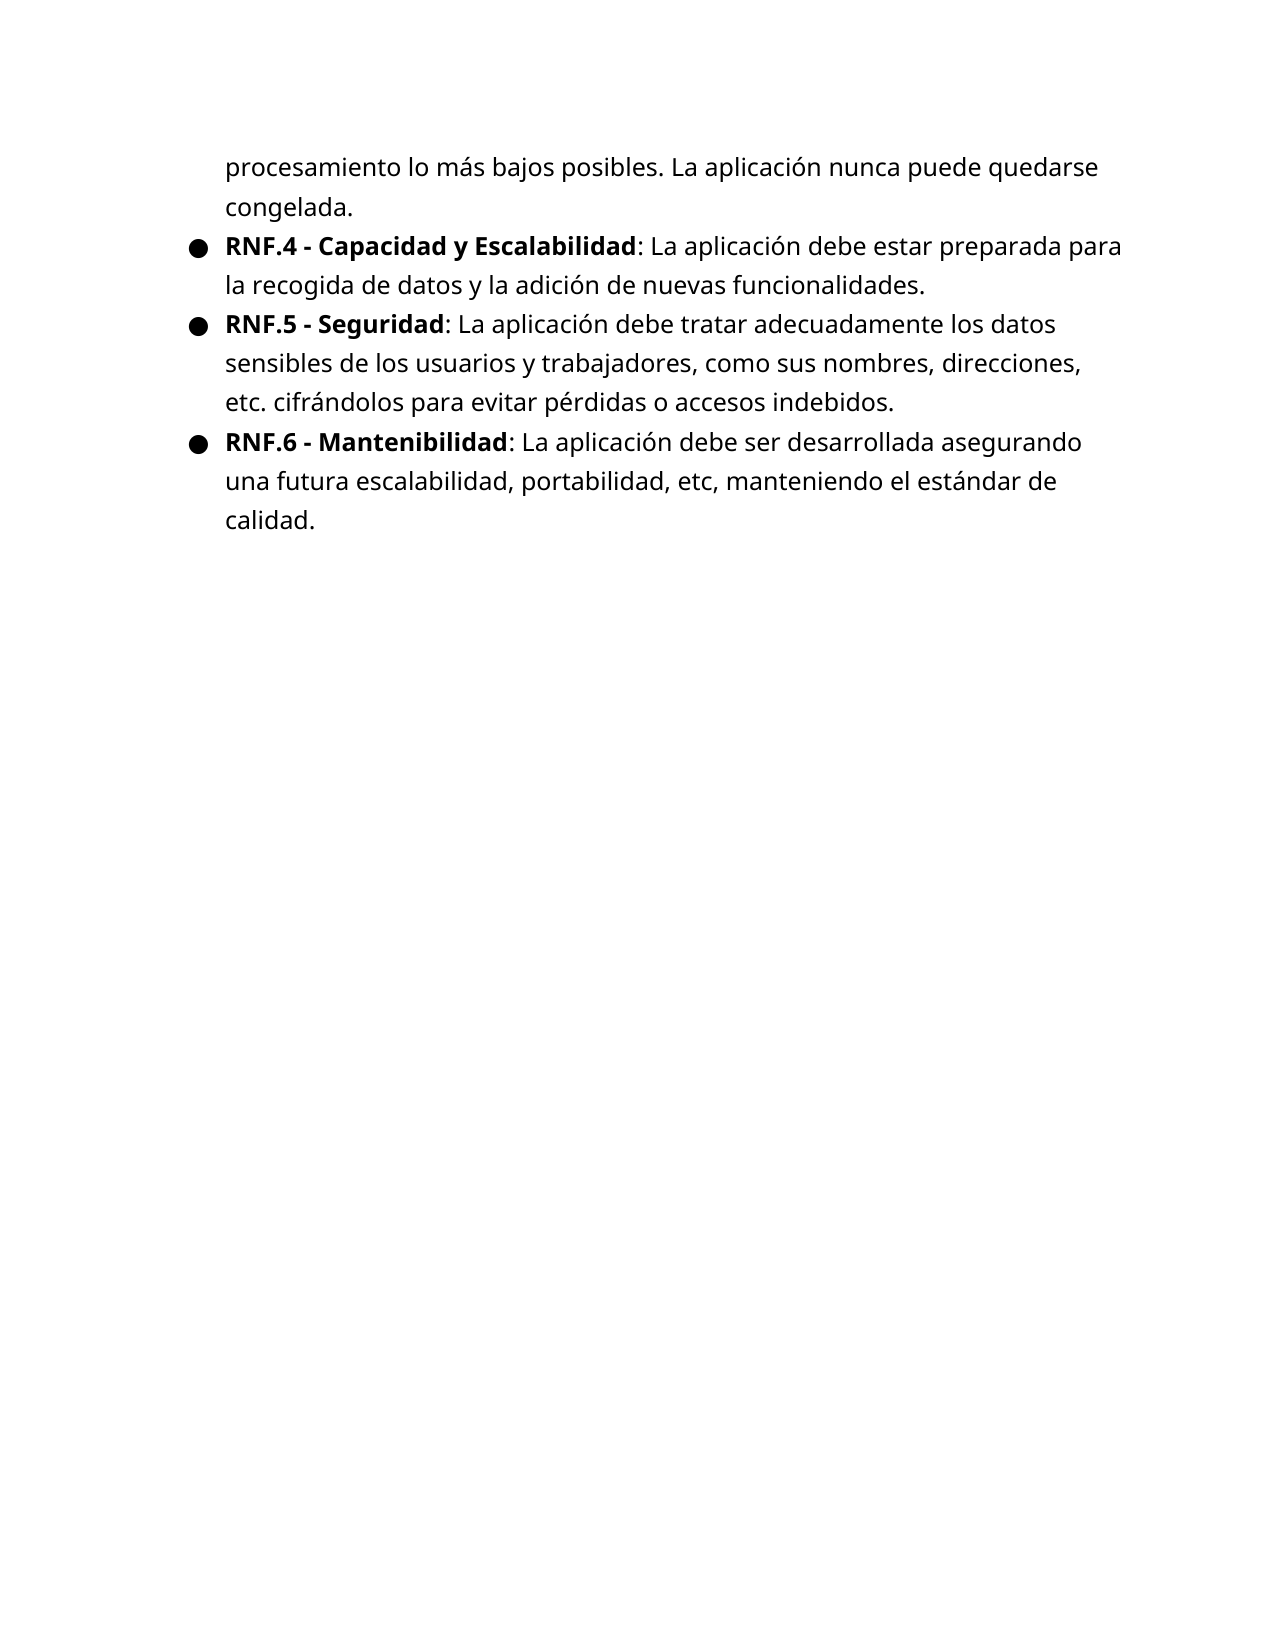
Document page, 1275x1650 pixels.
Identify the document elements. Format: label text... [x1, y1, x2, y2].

list RNF.4 - Capacidad y Escalabilidad: La aplicación debe estar preparada para la recogida de datos y la adición de nuevas funcionalidades. [187, 228, 1125, 302]
list RNF.6 - Mantenibilidad: La aplicación debe ser desarrollada asegurando una futura escalabilidad, portabilidad, etc, manteniendo el estándar de calidad. [187, 424, 1125, 537]
list procesamiento lo más bajos posibles. La aplicación nunca puede quedarse congelada. [187, 150, 1125, 223]
list RNF.5 - Seguridad: La aplicación debe tratar adecuadamente los datos sensibles de los usuarios y trabajadores, como sus nombres, direcciones, etc. cifrándolos para evitar pérdidas o accesos indebidos. [187, 307, 1125, 419]
